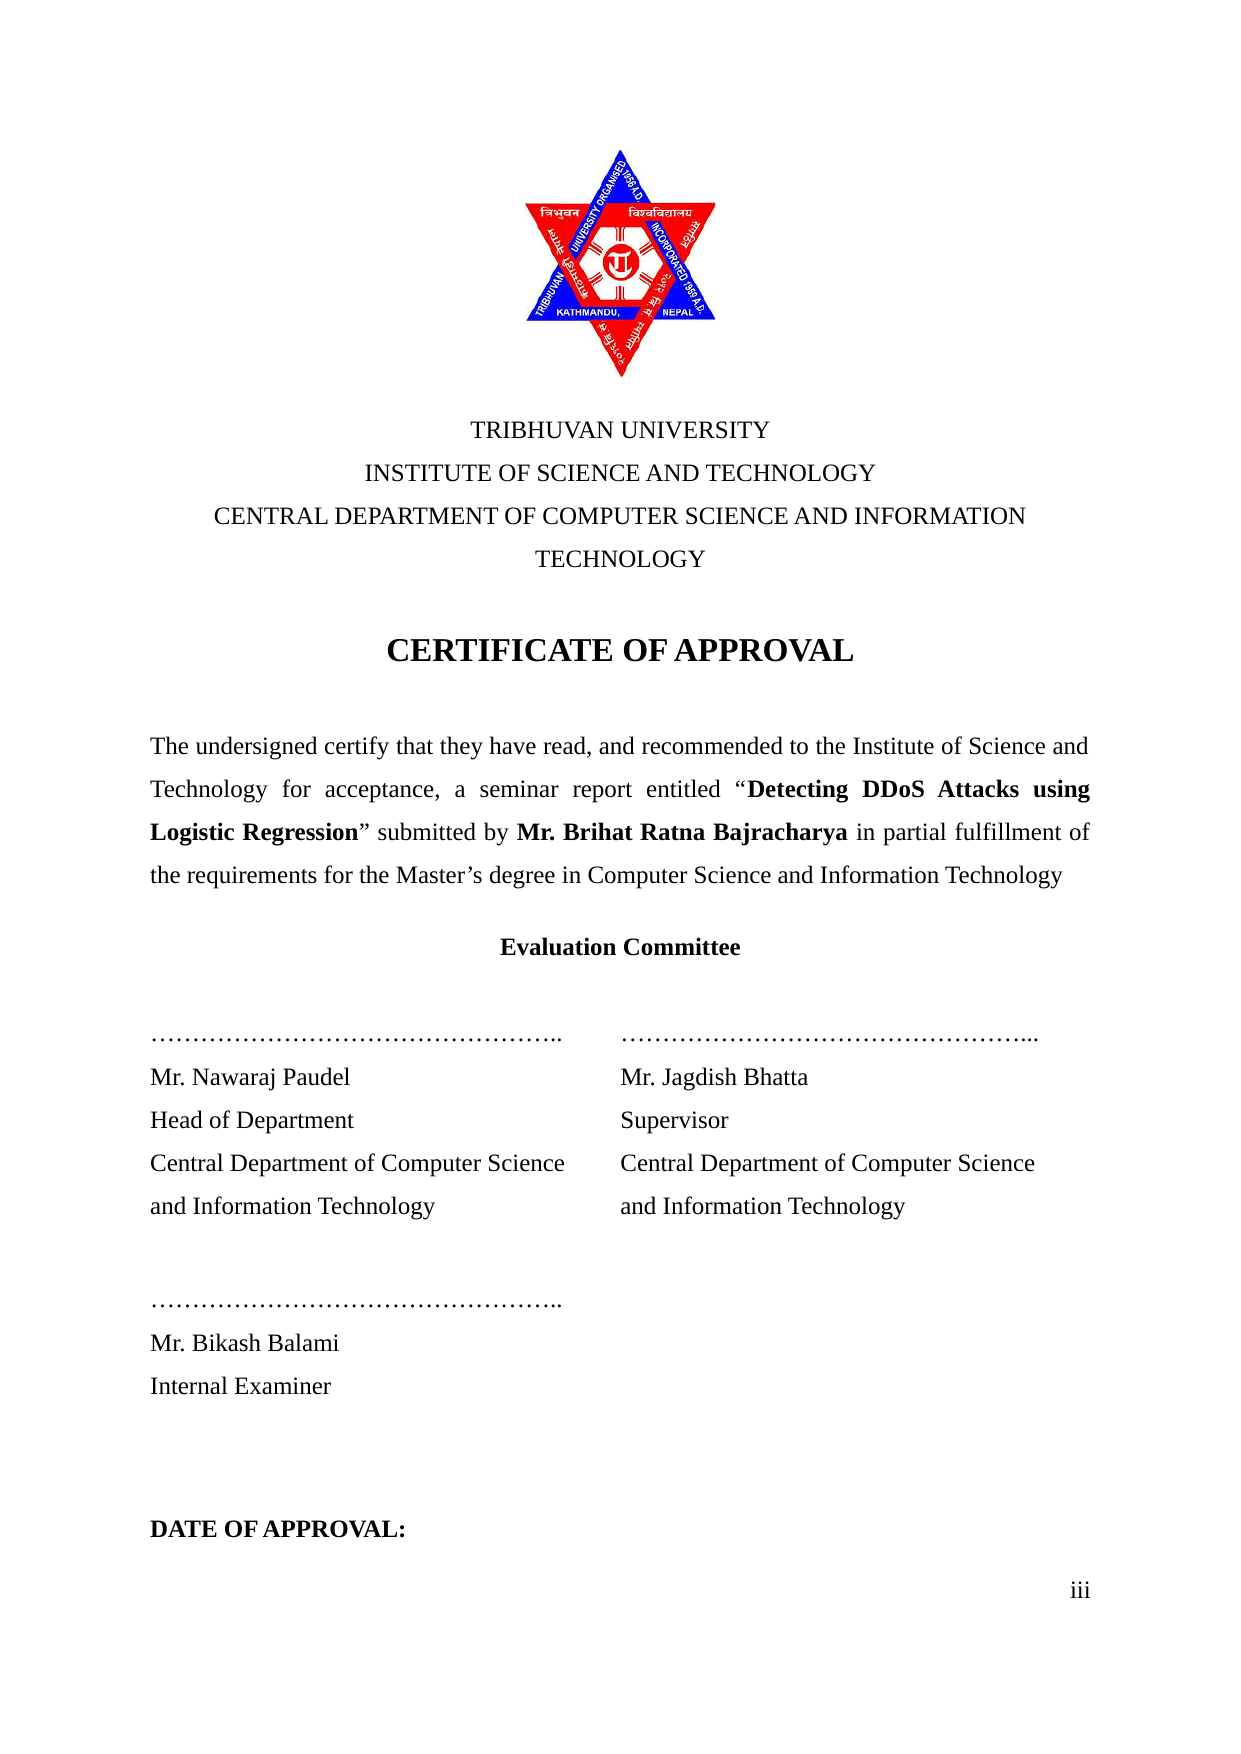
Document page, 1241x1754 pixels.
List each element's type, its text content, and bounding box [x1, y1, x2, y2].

text Head of Department [150, 1105, 620, 1133]
text Internal Examiner [150, 1371, 620, 1399]
subtitle CERTIFICATE OF APPROVAL [150, 630, 1091, 669]
text INSTITUTE OF SCIENCE AND TECHNOLOGY [150, 458, 1091, 487]
text ………………………………………….. [150, 1284, 620, 1313]
text Central Department of Computer Science [620, 1148, 1091, 1177]
text ………………………………………….. [150, 1018, 620, 1047]
text The undersigned certify that they have read, and recommended to the Institute of Science and Technology for acceptance, a seminar report entitled “Detecting DDoS Attacks using Logistic Regression” submitted by Mr. Brihat Ratna Bajracharya in partial fulfillment of the requirements for the Master’s degree in Computer Science and Information Technology [150, 731, 1091, 889]
text …………………………………………... [620, 1018, 1091, 1047]
text and Information Technology [620, 1191, 1091, 1220]
text TRIBHUVAN UNIVERSITY [150, 415, 1091, 443]
picture [525, 150, 716, 377]
text and Information Technology [150, 1191, 620, 1220]
text CENTRAL DEPARTMENT OF COMPUTER SCIENCE AND INFORMATION TECHNOLOGY [150, 501, 1091, 573]
text Mr. Nawaraj Paudel [150, 1062, 620, 1090]
text Evaluation Committee [150, 932, 1091, 961]
text Supervisor [620, 1105, 1091, 1133]
text DATE OF APPROVAL: [150, 1514, 1091, 1543]
text Mr. Jagdish Bhatta [620, 1062, 1091, 1090]
text Mr. Bikash Balami [150, 1328, 620, 1356]
text Central Department of Computer Science [150, 1148, 620, 1177]
